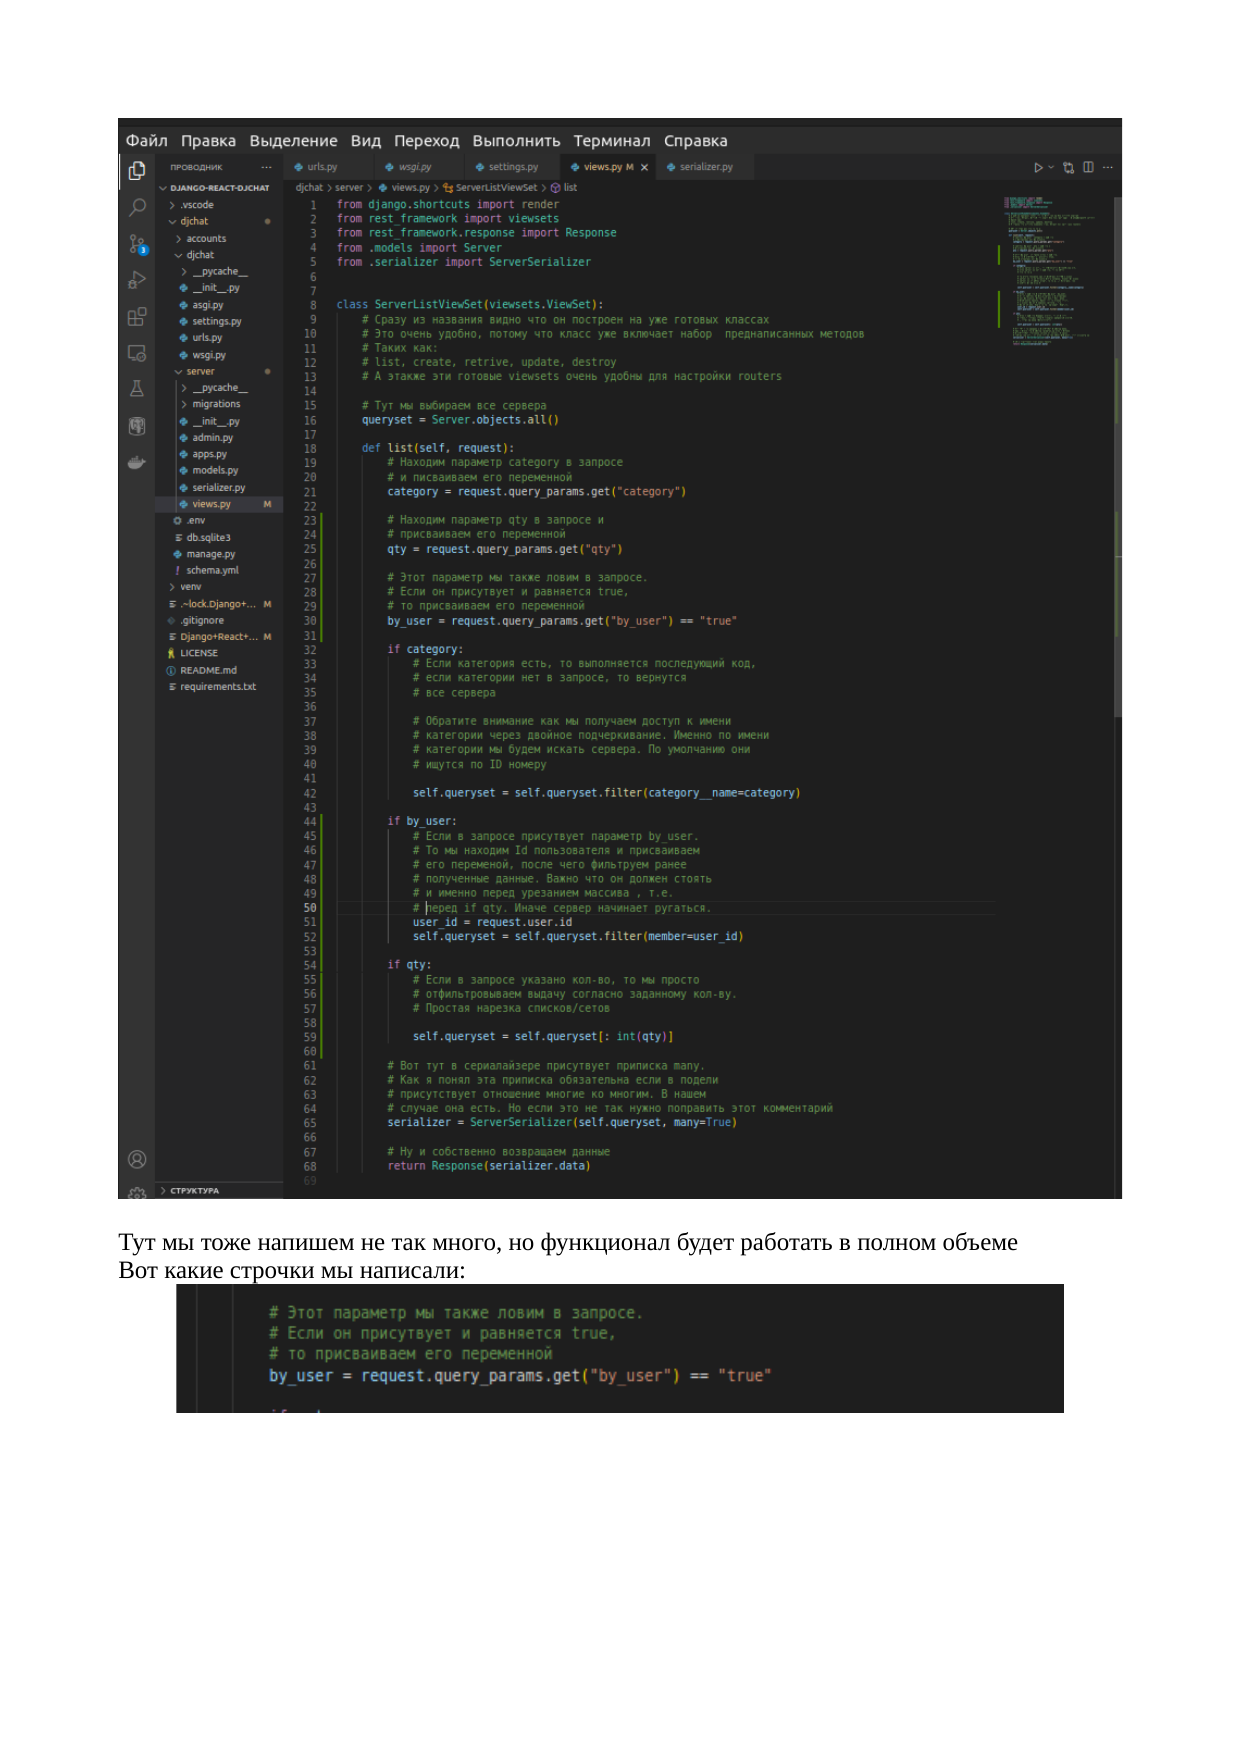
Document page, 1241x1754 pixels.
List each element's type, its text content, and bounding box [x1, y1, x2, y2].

text Тут мы тоже напишем не так много, но функционал будет работать в полном объеме [118, 1227, 1122, 1256]
picture [176, 1284, 1064, 1413]
text Вот какие строчки мы написали: [118, 1256, 1122, 1284]
picture [118, 118, 1123, 1199]
